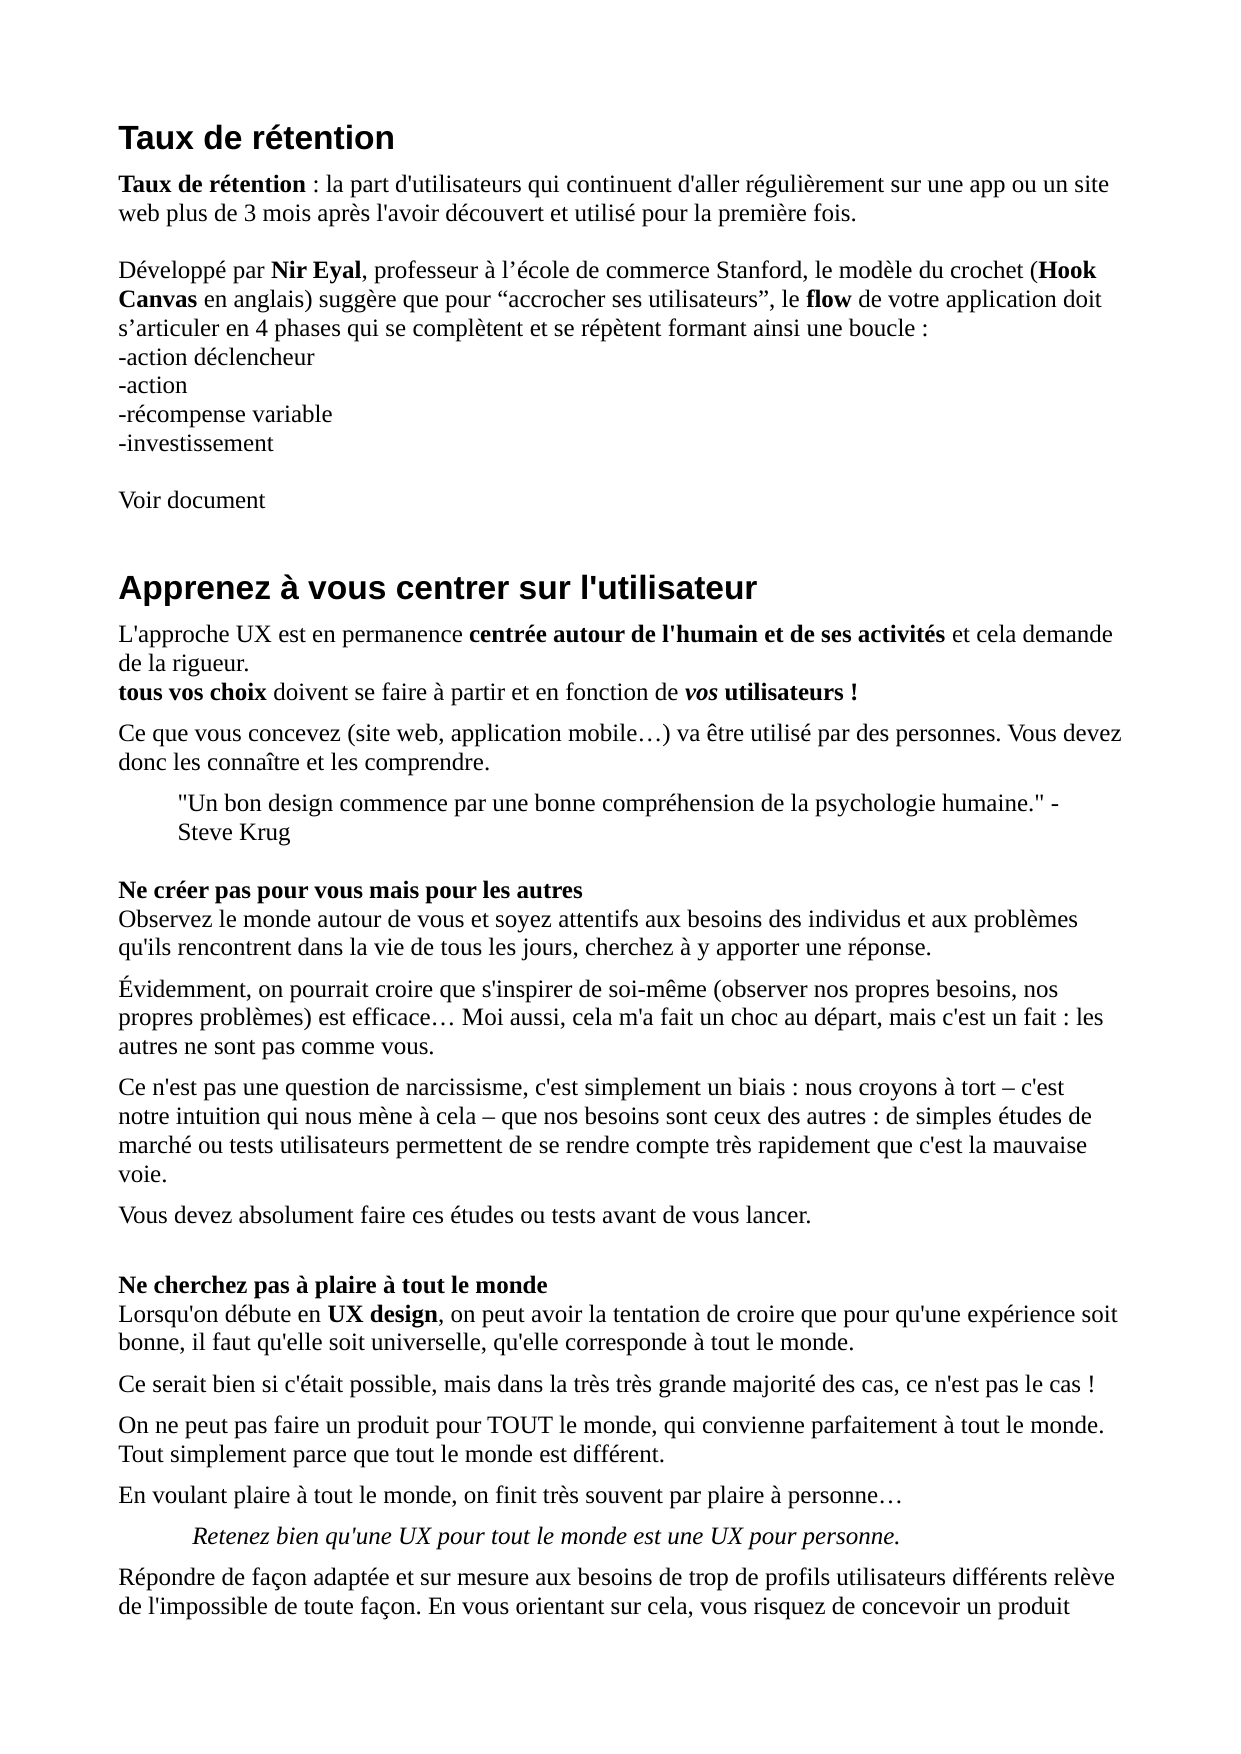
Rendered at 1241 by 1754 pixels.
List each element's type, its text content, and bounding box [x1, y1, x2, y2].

text En voulant plaire à tout le monde, on finit très souvent par plaire à personne… [118, 1480, 1122, 1509]
text On ne peut pas faire un produit pour TOUT le monde, qui convienne parfaitement à tout le monde. Tout simplement parce que tout le monde est différent. [118, 1410, 1122, 1467]
subtitle Apprenez à vous centrer sur l'utilisateur [118, 568, 1122, 607]
text Ce n'est pas une question de narcissisme, c'est simplement un biais : nous croyons à tort – c'est notre intuition qui nous mène à cela – que nos besoins sont ceux des autres : de simples études de marché ou tests utilisateurs permettent de se rendre compte très rapidement que c'est la mauvaise voie. [118, 1072, 1122, 1187]
text "Un bon design commence par une bonne compréhension de la psychologie humaine." - Steve Krug [177, 788, 1063, 845]
text -action déclencheur [118, 342, 1122, 371]
text Taux de rétention : la part d'utilisateurs qui continuent d'aller régulièrement sur une app ou un site web plus de 3 mois après l'avoir découvert et utilisé pour la première fois. [118, 169, 1122, 227]
text Voir document [118, 486, 1122, 514]
text -récompense variable [118, 399, 1122, 428]
text Développé par Nir Eyal, professeur à l’école de commerce Stanford, le modèle du crochet (Hook Canvas en anglais) suggère que pour “accrocher ses utilisateurs”, le flow de votre application doit s’articuler en 4 phases qui se complètent et se répètent formant ainsi une boucle : [118, 256, 1122, 342]
text Observez le monde autour de vous et soyez attentifs aux besoins des individus et aux problèmes qu'ils rencontrent dans la vie de tous les jours, cherchez à y apporter une réponse. [118, 904, 1122, 961]
subtitle Taux de rétention [118, 118, 1122, 157]
text Vous devez absolument faire ces études ou tests avant de vous lancer. [118, 1200, 1122, 1229]
text -action [118, 371, 1122, 399]
text Ce que vous concevez (site web, application mobile…) va être utilisé par des personnes. Vous devez donc les connaître et les comprendre. [118, 718, 1122, 775]
text Lorsqu'on débute en UX design, on peut avoir la tentation de croire que pour qu'une expérience soit bonne, il faut qu'elle soit universelle, qu'elle corresponde à tout le monde. [118, 1299, 1122, 1356]
text L'approche UX est en permanence centrée autour de l'humain et de ses activités et cela demande de la rigueur. [118, 619, 1122, 677]
text Répondre de façon adaptée et sur mesure aux besoins de trop de profils utilisateurs différents relève de l'impossible de toute façon. En vous orientant sur cela, vous risquez de concevoir un produit [118, 1562, 1122, 1620]
text Retenez bien qu'une UX pour tout le monde est une UX pour personne. [192, 1521, 1122, 1550]
text Évidemment, on pourrait croire que s'inspirer de soi-même (observer nos propres besoins, nos propres problèmes) est efficace… Moi aussi, cela m'a fait un choc au départ, mais c'est un fait : les autres ne sont pas comme vous. [118, 974, 1122, 1060]
text tous vos choix doivent se faire à partir et en fonction de vos utilisateurs ! [118, 677, 1122, 705]
text -investissement [118, 428, 1122, 457]
text Ce serait bien si c'était possible, mais dans la très très grande majorité des cas, ce n'est pas le cas ! [118, 1369, 1122, 1397]
text Ne créer pas pour vous mais pour les autres [118, 875, 1122, 904]
text Ne cherchez pas à plaire à tout le monde [118, 1270, 1122, 1299]
